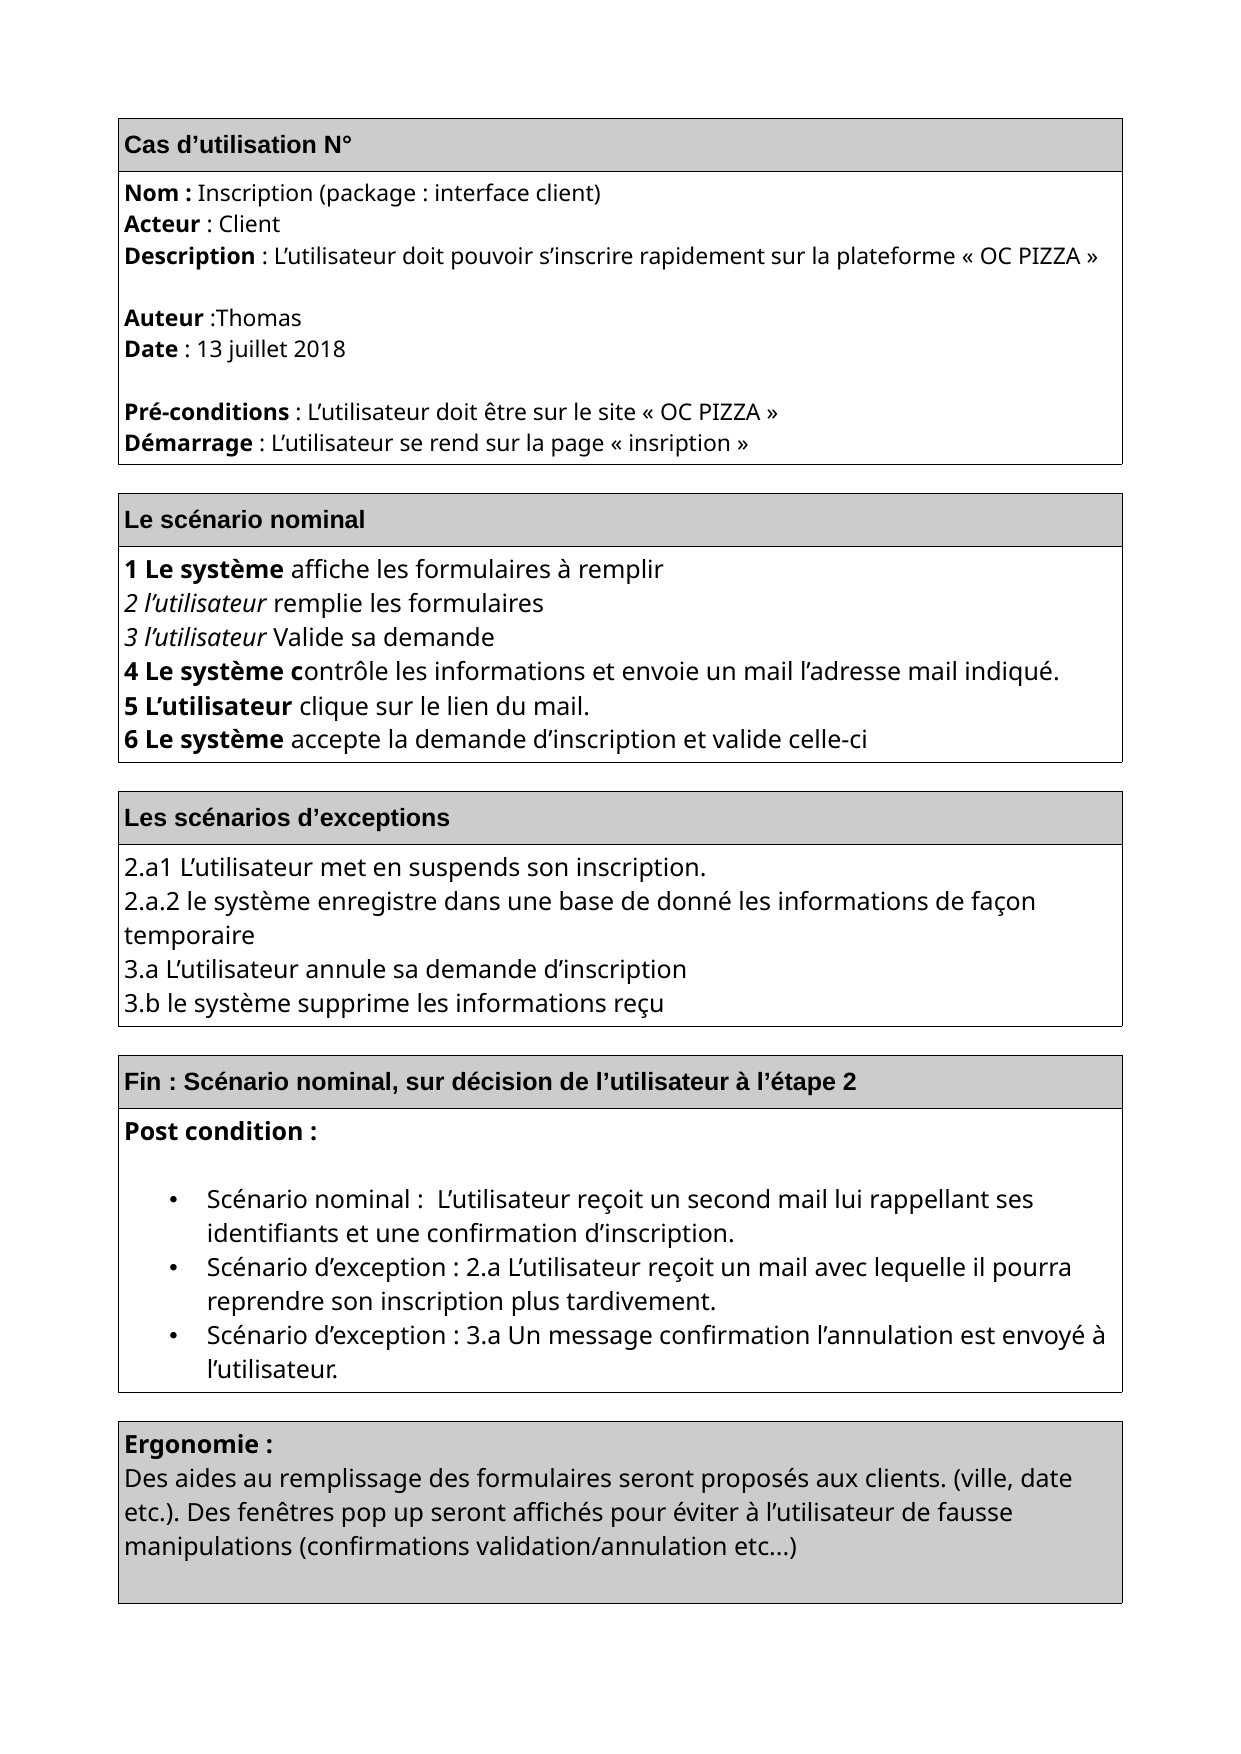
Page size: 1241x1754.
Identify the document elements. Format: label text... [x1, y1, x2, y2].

table_header Cas d’utilisation N° [119, 119, 1122, 171]
table_header Ergonomie : Des aides au remplissage des formulaires seront proposés aux clients. (ville, date etc.). Des fenêtres pop up seront affichés pour éviter à l’utilisateur de fausse manipulations (confirmations validation/annulation etc...) [119, 1422, 1122, 1603]
table_cell Nom : Inscription (package : interface client) Acteur : Client Description : L’utilisateur doit pouvoir s’inscrire rapidement sur la plateforme « OC PIZZA » Auteur :Thomas Date : 13 juillet 2018 Pré-conditions : L’utilisateur doit être sur le site « OC PIZZA » Démarrage : L’utilisateur se rend sur la page « insription » [119, 172, 1122, 464]
table_cell Post condition : Scénario nominal : L’utilisateur reçoit un second mail lui rappellant ses identifiants et une confirmation d’inscription. Scénario d’exception : 2.a L’utilisateur reçoit un mail avec lequelle il pourra reprendre son inscription plus tardivement. Scénario d’exception : 3.a Un message confirmation l’annulation est envoyé à l’utilisateur. [119, 1109, 1122, 1392]
table_cell 2.a1 L’utilisateur met en suspends son inscription. 2.a.2 le système enregistre dans une base de donné les informations de façon temporaire 3.a L’utilisateur annule sa demande d’inscription 3.b le système supprime les informations reçu [119, 845, 1122, 1026]
table_header Les scénarios d’exceptions [119, 792, 1122, 844]
table_header Le scénario nominal [119, 494, 1122, 546]
table_cell 1 Le système affiche les formulaires à remplir 2 l’utilisateur remplie les formulaires 3 l’utilisateur Valide sa demande 4 Le système contrôle les informations et envoie un mail l’adresse mail indiqué. 5 L’utilisateur clique sur le lien du mail. 6 Le système accepte la demande d’inscription et valide celle-ci [119, 547, 1122, 762]
table_header Fin : Scénario nominal, sur décision de l’utilisateur à l’étape 2 [119, 1056, 1122, 1108]
